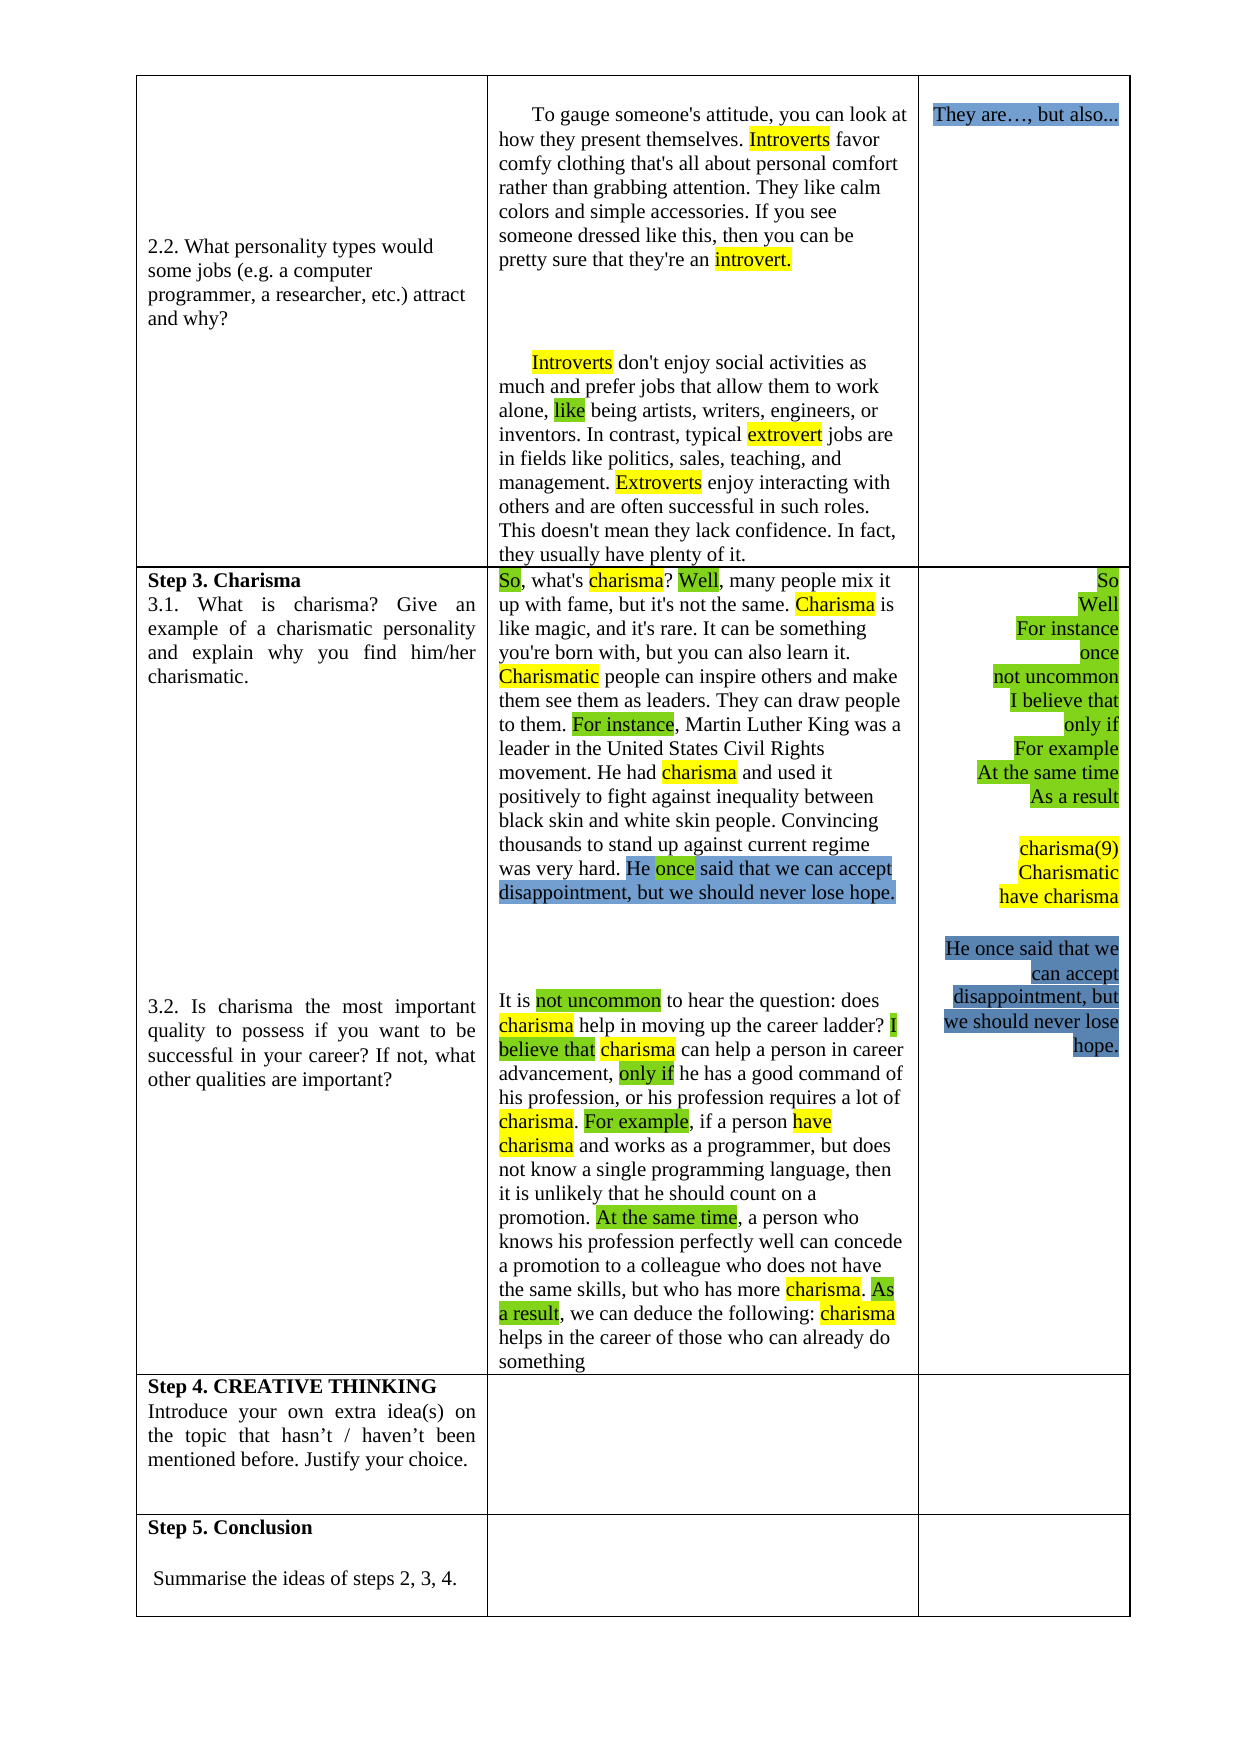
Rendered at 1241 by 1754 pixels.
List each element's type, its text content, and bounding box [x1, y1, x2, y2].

table_cell Step 5. Conclusion Summarise the ideas of steps 2, 3, 4. [137, 1515, 487, 1616]
table_cell Step 3. Charisma 3.1. What is charisma? Give an example of a charismatic personality and explain why you find him/her charismatic. 3.2. Is charisma the most important quality to possess if you want to be successful in your career? If not, what other qualities are important? [137, 568, 487, 1373]
table_cell [919, 1515, 1129, 1616]
table_cell [919, 1375, 1129, 1514]
table_cell [488, 1515, 918, 1616]
table_cell So, what's charisma? Well, many people mix it up with fame, but it's not the same. Charisma is like magic, and it's rare. It can be something you're born with, but you can also learn it. Charismatic people can inspire others and make them see them as leaders. They can draw people to them. For instance, Martin Luther King was a leader in the United States Civil Rights movement. He had charisma and used it positively to fight against inequality between black skin and white skin people. Convincing thousands to stand up against current regime was very hard. He once said that we can accept disappointment, but we should never lose hope. It is not uncommon to hear the question: does charisma help in moving up the career ladder? I believe that charisma can help a person in career advancement, only if he has a good command of his profession, or his profession requires a lot of charisma. For example, if a person have charisma and works as a programmer, but does not know a single programming language, then it is unlikely that he should count on a promotion. At the same time, a person who knows his profession perfectly well can concede a promotion to a colleague who does not have the same skills, but who has more charisma. As a result, we can deduce the following: charisma helps in the career of those who can already do something [488, 568, 918, 1373]
table_cell 2.2. What personality types would some jobs (e.g. a computer programmer, a researcher, etc.) attract and why? [137, 76, 487, 566]
table_cell They are…, but also... [919, 76, 1129, 566]
table_cell So Well For instance once not uncommon I believe that only if For example At the same time As a result charisma(9) Charismatic have charisma He once said that we can accept disappointment, but we should never lose hope. [919, 568, 1129, 1373]
table_cell To gauge someone's attitude, you can look at how they present themselves. Introverts favor comfy clothing that's all about personal comfort rather than grabbing attention. They like calm colors and simple accessories. If you see someone dressed like this, then you can be pretty sure that they're an introvert. Introverts don't enjoy social activities as much and prefer jobs that allow them to work alone, like being artists, writers, engineers, or inventors. In contrast, typical extrovert jobs are in fields like politics, sales, teaching, and management. Extroverts enjoy interacting with others and are often successful in such roles. This doesn't mean they lack confidence. In fact, they usually have plenty of it. [488, 76, 918, 566]
table_cell [488, 1375, 918, 1514]
table_cell Step 4. CREATIVE THINKING Introduce your own extra idea(s) on the topic that hasn’t / haven’t been mentioned before. Justify your choice. [137, 1375, 487, 1514]
